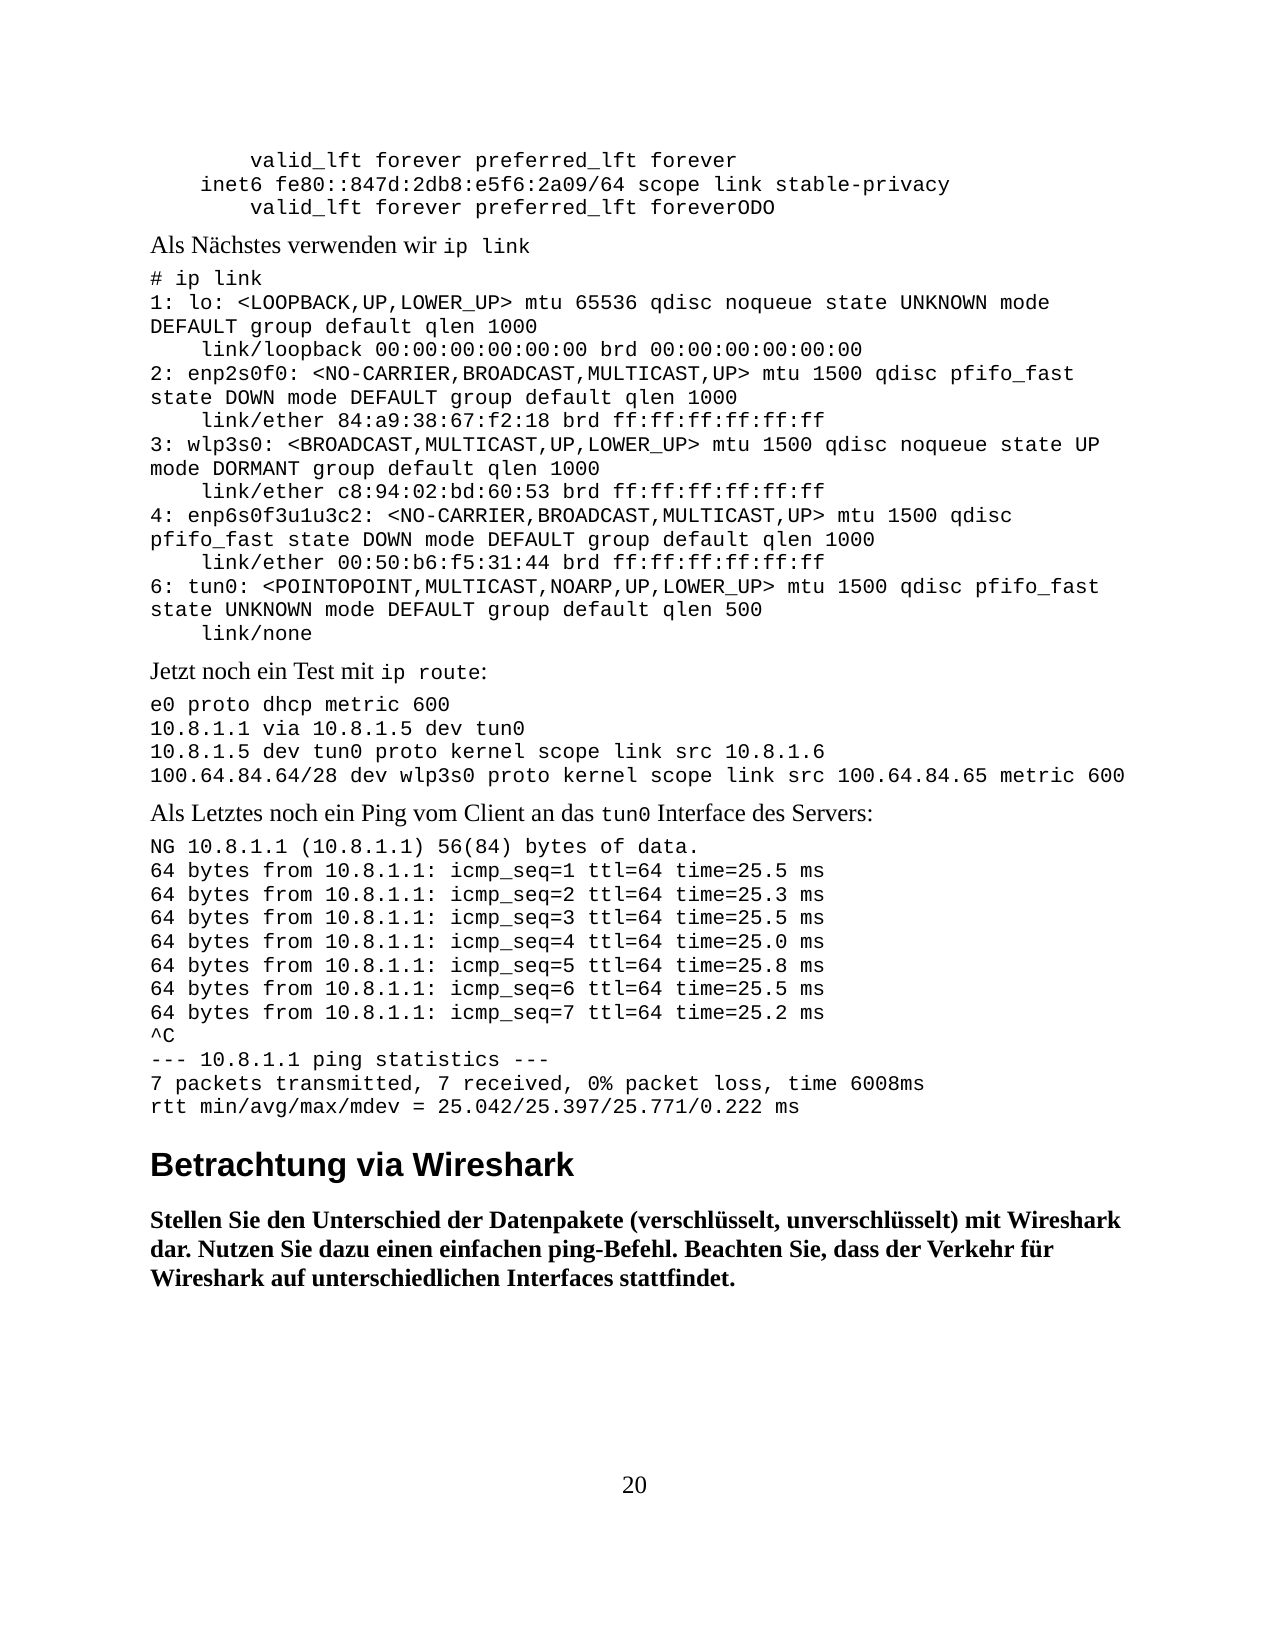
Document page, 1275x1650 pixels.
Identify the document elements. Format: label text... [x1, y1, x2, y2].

text valid_lft forever preferred_lft foreverODO [150, 197, 1125, 221]
text ^C [150, 1026, 1125, 1049]
text link/none [150, 623, 1125, 647]
text 10.8.1.5 dev tun0 proto kernel scope link src 10.8.1.6 [150, 742, 1125, 765]
text Als Letztes noch ein Ping vom Client an das tun0 Interface des Servers: [150, 798, 1125, 827]
text # ip link [150, 268, 1125, 292]
text 10.8.1.1 via 10.8.1.5 dev tun0 [150, 718, 1125, 742]
text 64 bytes from 10.8.1.1: icmp_seq=6 ttl=64 time=25.5 ms [150, 978, 1125, 1002]
text 64 bytes from 10.8.1.1: icmp_seq=2 ttl=64 time=25.3 ms [150, 884, 1125, 907]
text valid_lft forever preferred_lft forever [150, 150, 1125, 174]
text 2: enp2s0f0: <NO-CARRIER,BROADCAST,MULTICAST,UP> mtu 1500 qdisc pfifo_fast state DOWN mode DEFAULT group default qlen 1000 [150, 363, 1125, 410]
text 4: enp6s0f3u1u3c2: <NO-CARRIER,BROADCAST,MULTICAST,UP> mtu 1500 qdisc pfifo_fast state DOWN mode DEFAULT group default qlen 1000 [150, 505, 1125, 552]
text 3: wlp3s0: <BROADCAST,MULTICAST,UP,LOWER_UP> mtu 1500 qdisc noqueue state UP mode DORMANT group default qlen 1000 [150, 434, 1125, 481]
text 64 bytes from 10.8.1.1: icmp_seq=1 ttl=64 time=25.5 ms [150, 860, 1125, 884]
text 64 bytes from 10.8.1.1: icmp_seq=5 ttl=64 time=25.8 ms [150, 954, 1125, 978]
text link/loopback 00:00:00:00:00:00 brd 00:00:00:00:00:00 [150, 339, 1125, 363]
text 6: tun0: <POINTOPOINT,MULTICAST,NOARP,UP,LOWER_UP> mtu 1500 qdisc pfifo_fast state UNKNOWN mode DEFAULT group default qlen 500 [150, 576, 1125, 623]
text 64 bytes from 10.8.1.1: icmp_seq=7 ttl=64 time=25.2 ms [150, 1002, 1125, 1026]
text Stellen Sie den Unterschied der Datenpakete (verschlüsselt, unverschlüsselt) mit Wireshark dar. Nutzen Sie dazu einen einfachen ping-Befehl. Beachten Sie, dass der Verkehr für Wireshark auf unterschiedlichen Interfaces stattfindet. [150, 1205, 1125, 1291]
text 1: lo: <LOOPBACK,UP,LOWER_UP> mtu 65536 qdisc noqueue state UNKNOWN mode DEFAULT group default qlen 1000 [150, 292, 1125, 339]
text 100.64.84.64/28 dev wlp3s0 proto kernel scope link src 100.64.84.65 metric 600 [150, 765, 1125, 789]
subtitle Betrachtung via Wireshark [150, 1145, 1125, 1184]
text e0 proto dhcp metric 600 [150, 694, 1125, 718]
text 64 bytes from 10.8.1.1: icmp_seq=4 ttl=64 time=25.0 ms [150, 931, 1125, 954]
text Jetzt noch ein Test mit ip route: [150, 656, 1125, 685]
text link/ether 84:a9:38:67:f2:18 brd ff:ff:ff:ff:ff:ff [150, 410, 1125, 434]
text NG 10.8.1.1 (10.8.1.1) 56(84) bytes of data. [150, 836, 1125, 860]
text link/ether c8:94:02:bd:60:53 brd ff:ff:ff:ff:ff:ff [150, 481, 1125, 505]
text --- 10.8.1.1 ping statistics --- [150, 1049, 1125, 1073]
text rtt min/avg/max/mdev = 25.042/25.397/25.771/0.222 ms [150, 1096, 1125, 1120]
text inet6 fe80::847d:2db8:e5f6:2a09/64 scope link stable-privacy [150, 174, 1125, 197]
text link/ether 00:50:b6:f5:31:44 brd ff:ff:ff:ff:ff:ff [150, 552, 1125, 576]
text 7 packets transmitted, 7 received, 0% packet loss, time 6008ms [150, 1073, 1125, 1096]
text 64 bytes from 10.8.1.1: icmp_seq=3 ttl=64 time=25.5 ms [150, 907, 1125, 931]
text Als Nächstes verwenden wir ip link [150, 230, 1125, 259]
